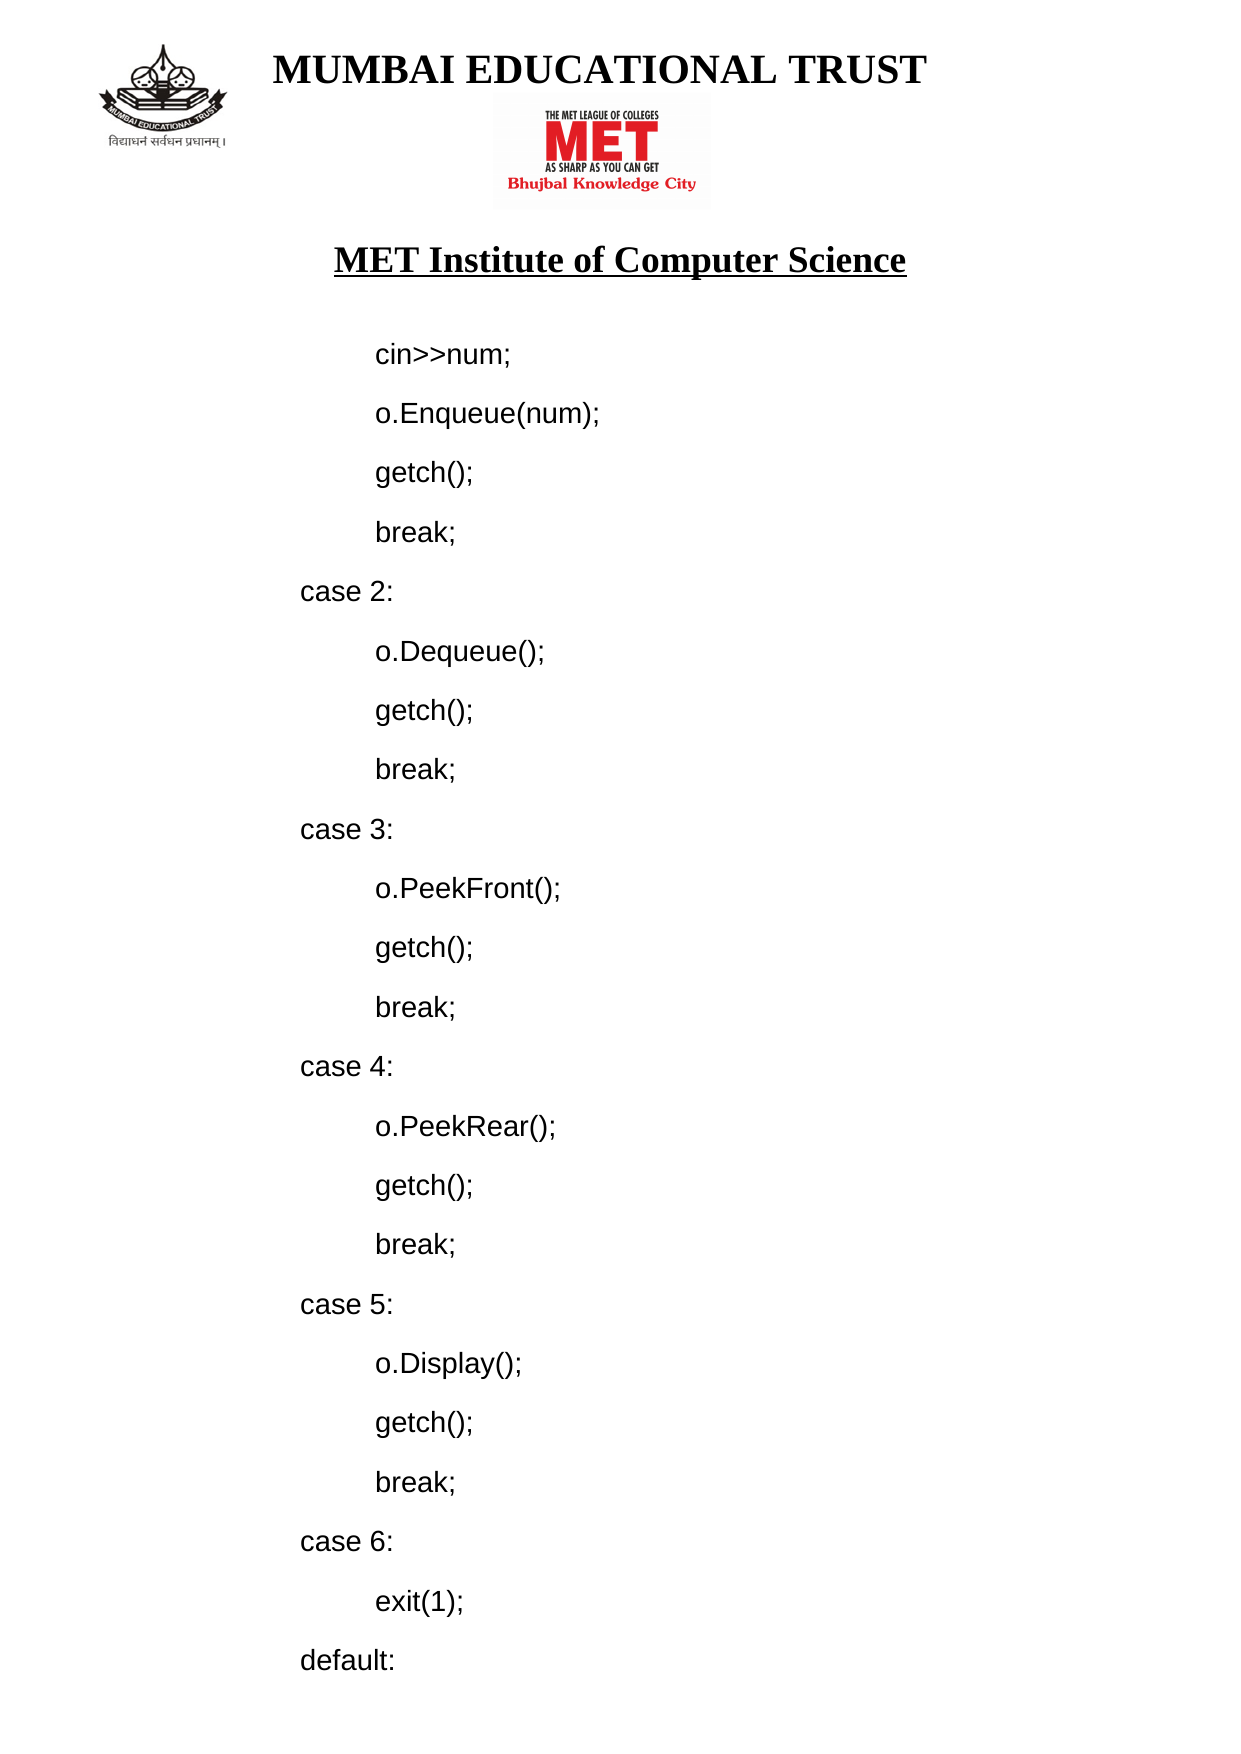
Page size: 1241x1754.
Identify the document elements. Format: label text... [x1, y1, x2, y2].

text getch(); [75, 693, 1165, 726]
text o.PeekRear(); [75, 1108, 1165, 1142]
text break; [75, 515, 1165, 548]
text break; [75, 990, 1165, 1023]
text break; [75, 752, 1165, 786]
text case 6: [75, 1524, 1165, 1558]
text case 2: [75, 574, 1165, 608]
picture [492, 92, 712, 210]
text exit(1); [75, 1583, 1165, 1617]
text getch(); [75, 1405, 1165, 1439]
text o.Dequeue(); [75, 633, 1165, 667]
text cin>>num; [75, 337, 1165, 370]
text getch(); [75, 930, 1165, 964]
text getch(); [75, 1168, 1165, 1201]
text o.Display(); [75, 1346, 1165, 1379]
text case 5: [75, 1287, 1165, 1320]
text case 4: [75, 1049, 1165, 1083]
text getch(); [75, 455, 1165, 489]
text break; [75, 1465, 1165, 1498]
text default: [75, 1643, 1165, 1676]
text o.Enqueue(num); [75, 396, 1165, 429]
text o.PeekFront(); [75, 871, 1165, 904]
picture [98, 44, 228, 148]
text break; [75, 1227, 1165, 1261]
text case 3: [75, 812, 1165, 845]
